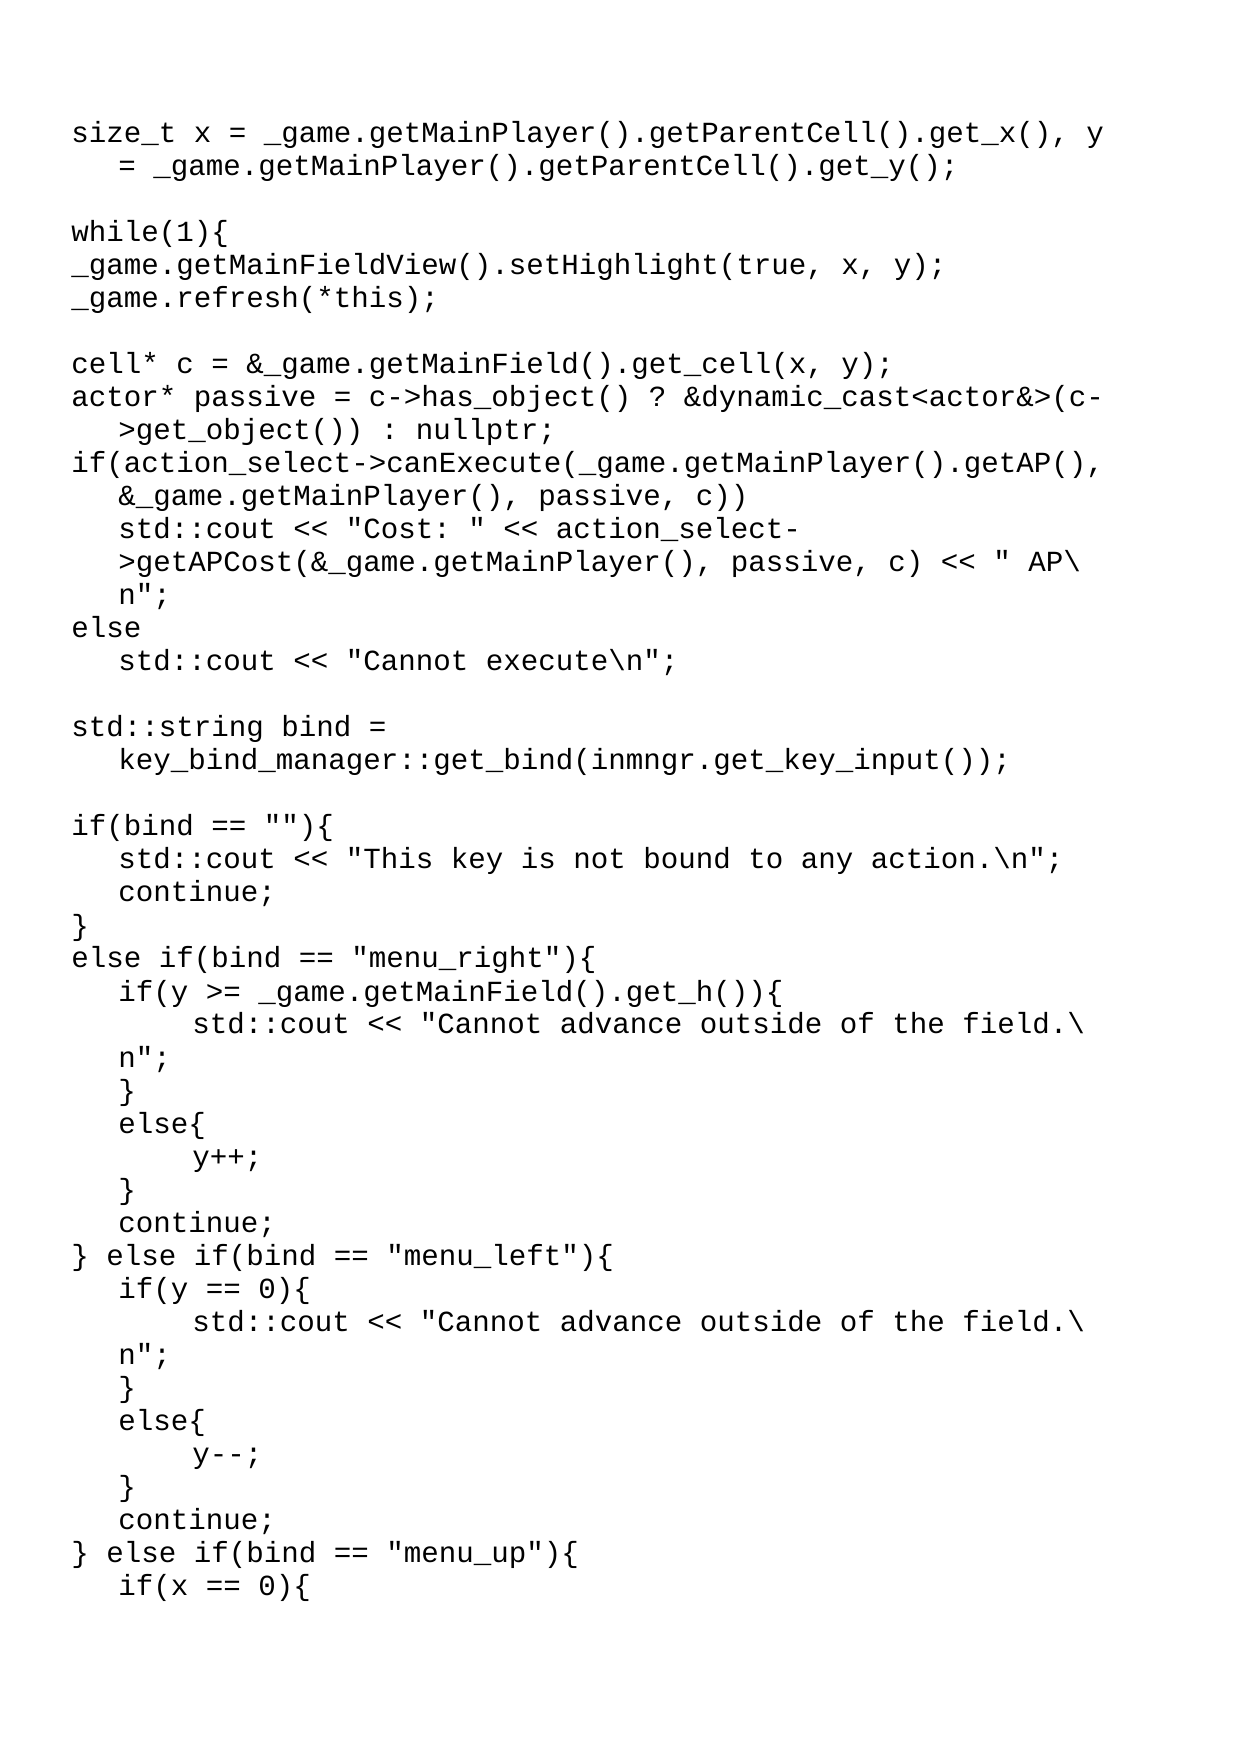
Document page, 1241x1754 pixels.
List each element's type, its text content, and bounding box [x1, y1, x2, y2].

text _game.getMainFieldView().setHighlight(true, x, y); [62, 250, 1122, 283]
text y++; [62, 1142, 1122, 1175]
text std::cout << "Cannot advance outside of the field.\n"; [62, 1307, 1122, 1373]
text } [62, 911, 1122, 944]
text continue; [62, 878, 1122, 911]
text else{ [62, 1406, 1122, 1439]
text if(y >= _game.getMainField().get_h()){ [62, 977, 1122, 1010]
text std::cout << "This key is not bound to any action.\n"; [62, 844, 1122, 878]
text } [62, 1175, 1122, 1208]
text } else if(bind == "menu_left"){ [62, 1241, 1122, 1274]
text while(1){ [62, 217, 1122, 250]
text } else if(bind == "menu_up"){ [62, 1538, 1122, 1571]
text std::string bind = key_bind_manager::get_bind(inmngr.get_key_input()); [62, 712, 1122, 778]
text size_t x = _game.getMainPlayer().getParentCell().get_x(), y = _game.getMainPlayer().getParentCell().get_y(); [62, 118, 1122, 184]
text } [62, 1472, 1122, 1505]
text continue; [62, 1208, 1122, 1241]
text continue; [62, 1505, 1122, 1538]
text if(y == 0){ [62, 1274, 1122, 1307]
text std::cout << "Cannot advance outside of the field.\n"; [62, 1010, 1122, 1076]
text else [62, 613, 1122, 646]
text if(bind == ""){ [62, 812, 1122, 844]
text std::cout << "Cannot execute\n"; [62, 646, 1122, 679]
text if(x == 0){ [62, 1571, 1122, 1604]
text cell* c = &_game.getMainField().get_cell(x, y); [62, 349, 1122, 382]
text if(action_select->canExecute(_game.getMainPlayer().getAP(), &_game.getMainPlayer(), passive, c)) [62, 448, 1122, 514]
text actor* passive = c->has_object() ? &dynamic_cast<actor&>(c->get_object()) : nullptr; [62, 382, 1122, 448]
text } [62, 1076, 1122, 1109]
text else{ [62, 1109, 1122, 1142]
text _game.refresh(*this); [62, 283, 1122, 316]
text else if(bind == "menu_right"){ [62, 944, 1122, 977]
text y--; [62, 1439, 1122, 1472]
text } [62, 1373, 1122, 1406]
text std::cout << "Cost: " << action_select->getAPCost(&_game.getMainPlayer(), passive, c) << " AP\n"; [62, 514, 1122, 613]
